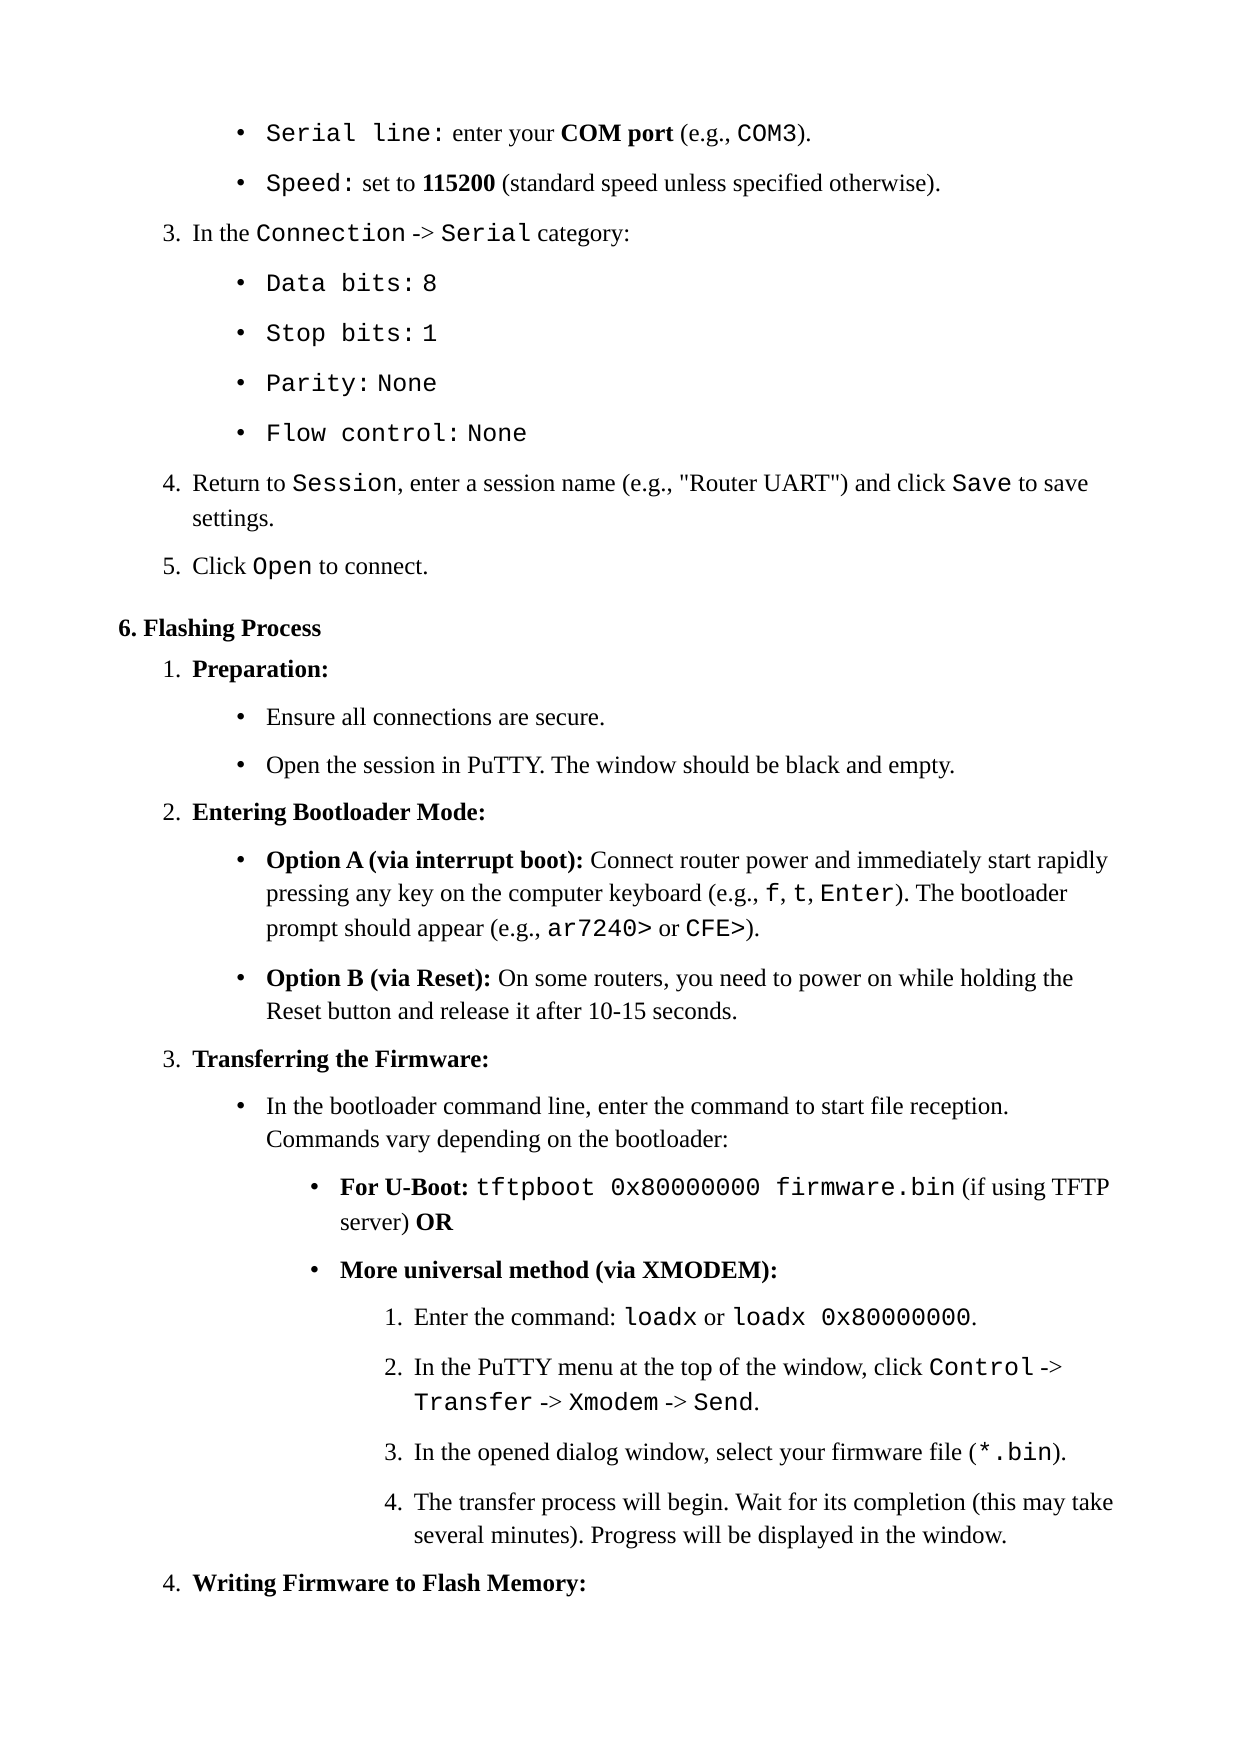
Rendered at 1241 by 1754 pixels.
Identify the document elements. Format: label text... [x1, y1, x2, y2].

list Open the session in PuTTY. The window should be black and empty. [236, 750, 1122, 778]
list Serial line: enter your COM port (e.g., COM3). [236, 118, 1122, 149]
list Option B (via Reset): On some routers, you need to power on while holding the Reset button and release it after 10-15 seconds. [236, 963, 1122, 1025]
list Parity: None [236, 368, 1122, 399]
list Speed: set to 115200 (standard speed unless specified otherwise). [236, 168, 1122, 199]
list Transferring the Firmware: [162, 1044, 1122, 1072]
list In the bootloader command line, enter the command to start file reception. Commands vary depending on the bootloader: [236, 1091, 1122, 1153]
list The transfer process will begin. Wait for its completion (this may take several minutes). Progress will be displayed in the window. [384, 1487, 1122, 1549]
list Ensure all connections are secure. [236, 702, 1122, 731]
list More universal method (via XMODEM): [310, 1255, 1122, 1283]
list Entering Bootloader Mode: [162, 797, 1122, 826]
list Data bits: 8 [236, 268, 1122, 299]
list Option A (via interrupt boot): Connect router power and immediately start rapidly pressing any key on the computer keyboard (e.g., f, t, Enter). The bootloader prompt should appear (e.g., ar7240> or CFE>). [236, 845, 1122, 944]
list Flow control: None [236, 418, 1122, 449]
list In the PuTTY menu at the top of the window, click Control -> Transfer -> Xmodem -> Send. [384, 1352, 1122, 1418]
list In the Connection -> Serial category: [162, 218, 1122, 249]
list Enter the command: loadx or loadx 0x80000000. [384, 1302, 1122, 1333]
list Stop bits: 1 [236, 318, 1122, 349]
list In the opened dialog window, select your firmware file (*.bin). [384, 1437, 1122, 1468]
subtitle 6. Flashing Process [118, 613, 1122, 642]
list Return to Session, enter a session name (e.g., "Router UART") and click Save to save settings. [162, 468, 1122, 532]
list For U-Boot: tftpboot 0x80000000 firmware.bin (if using TFTP server) OR [310, 1172, 1122, 1236]
list Writing Firmware to Flash Memory: [162, 1568, 1122, 1597]
list Preparation: [162, 654, 1122, 683]
list Click Open to connect. [162, 551, 1122, 582]
